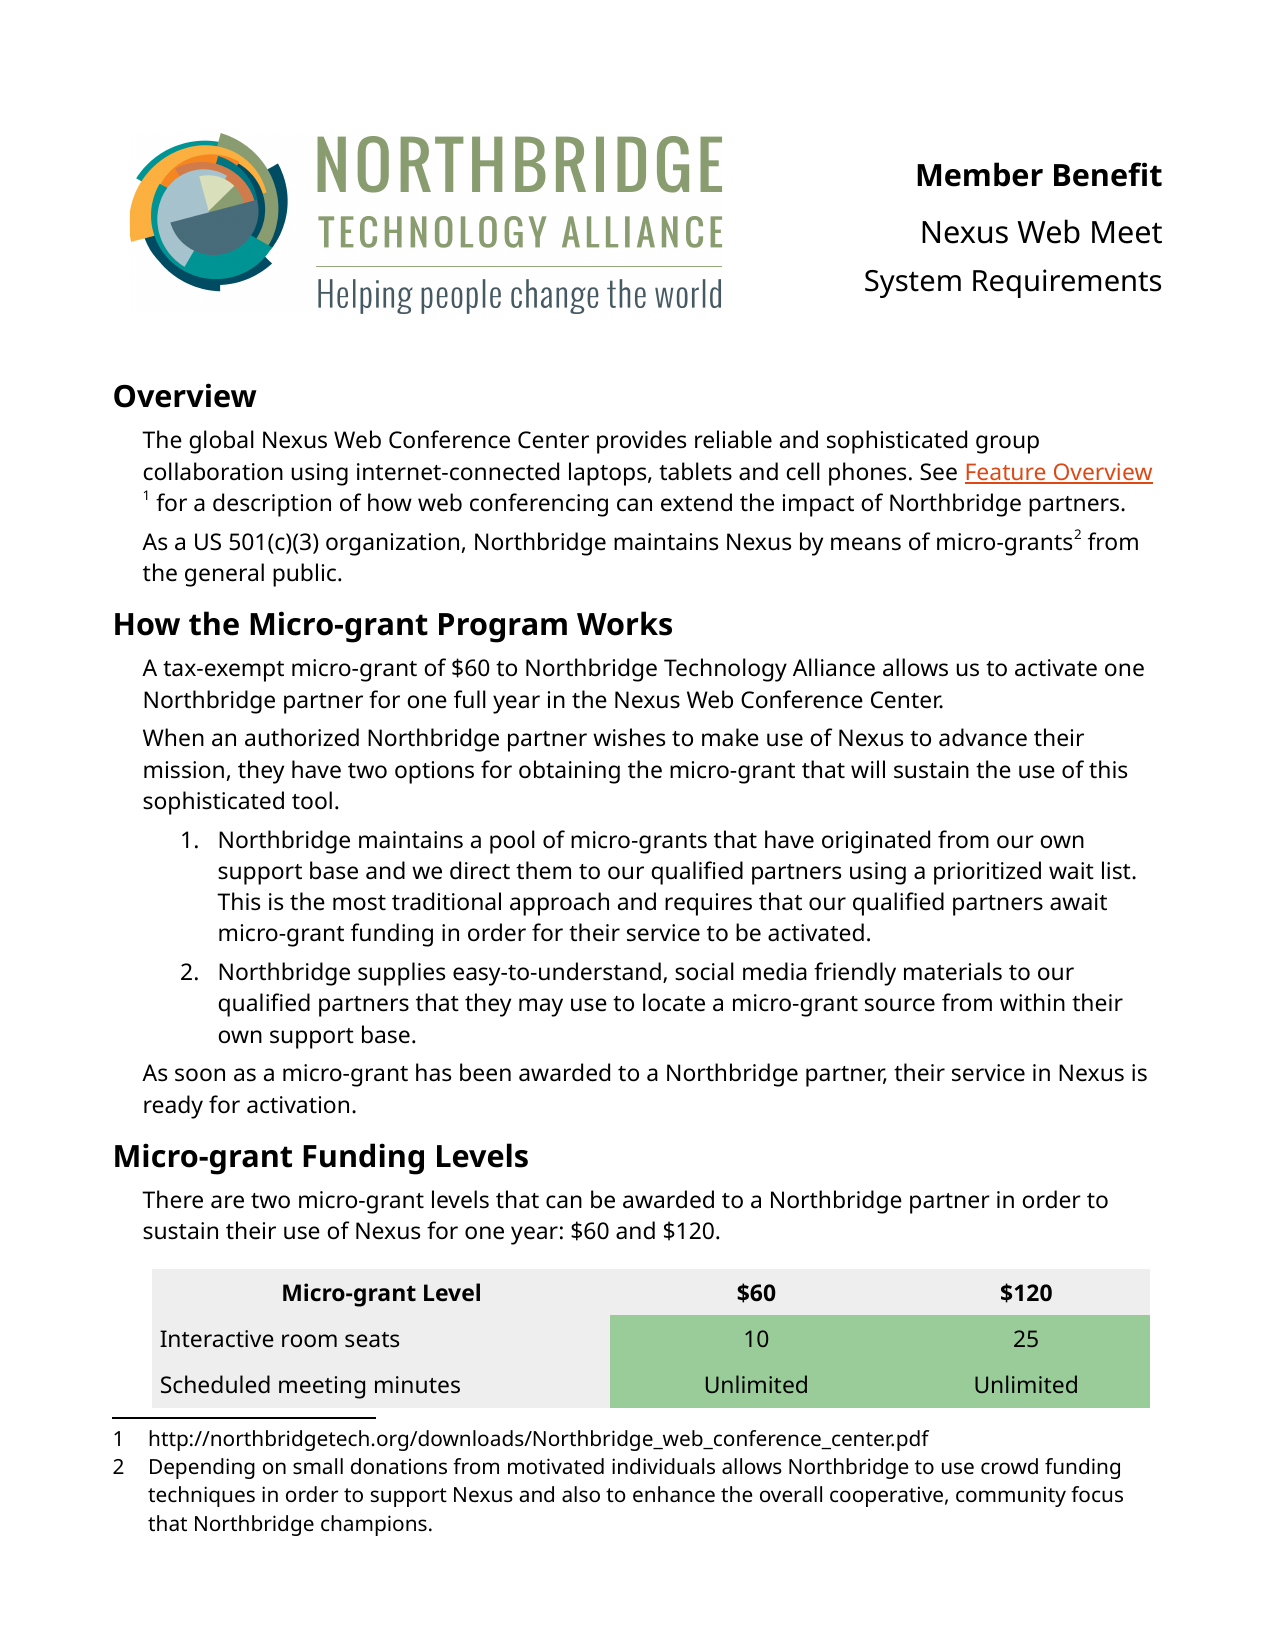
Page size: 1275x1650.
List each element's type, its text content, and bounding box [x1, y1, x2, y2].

table_header Micro-grant Level [152, 1269, 610, 1315]
text Depending on small donations from motivated individuals allows Northbridge to use crowd funding techniques in order to support Nexus and also to enhance the overall cooperative, community focus that Northbridge champions. [112, 1452, 1162, 1537]
table_cell Unlimited [610, 1362, 902, 1408]
subtitle How the Micro-grant Program Works [112, 603, 1162, 645]
table_cell 10 [610, 1315, 902, 1362]
subtitle Micro-grant Funding Levels [112, 1135, 1162, 1177]
table_cell Interactive room seats [152, 1315, 610, 1362]
picture [129, 133, 723, 314]
text As soon as a micro-grant has been awarded to a Northbridge partner, their service in Nexus is ready for activation. [142, 1057, 1162, 1120]
list Northbridge supplies easy-to-understand, social media friendly materials to our qualified partners that they may use to locate a micro-grant source from within their own support base. [180, 956, 1162, 1050]
table_header $120 [902, 1269, 1150, 1315]
subtitle Overview [112, 375, 1162, 417]
table_cell Scheduled meeting minutes [152, 1362, 610, 1408]
text As a US 501(c)(3) organization, Northbridge maintains Nexus by means of micro-grants from the general public. [142, 526, 1162, 588]
list Northbridge maintains a pool of micro-grants that have originated from our own support base and we direct them to our qualified partners using a prioritized wait list. This is the most traditional approach and requires that our qualified partners await micro-grant funding in order for their service to be activated. [180, 823, 1162, 948]
text When an authorized Northbridge partner wishes to make use of Nexus to advance their mission, they have two options for obtaining the micro-grant that will sustain the use of this sophisticated tool. [142, 722, 1162, 816]
table_header $60 [610, 1269, 902, 1315]
text There are two micro-grant levels that can be awarded to a Northbridge partner in order to sustain their use of Nexus for one year: $60 and $120. [142, 1184, 1162, 1247]
text A tax-exempt micro-grant of $60 to Northbridge Technology Alliance allows us to activate one Northbridge partner for one full year in the Nexus Web Conference Center. [142, 652, 1162, 715]
table_cell 25 [902, 1315, 1150, 1362]
text The global Nexus Web Conference Center provides reliable and sophisticated group collaboration using internet-connected laptops, tablets and cell phones. See Feature Overview for a description of how web conferencing can extend the impact of Northbridge partners. [142, 424, 1162, 518]
text http://northbridgetech.org/downloads/Northbridge_web_conference_center.pdf [112, 1424, 1162, 1452]
table_cell Unlimited [902, 1362, 1150, 1408]
